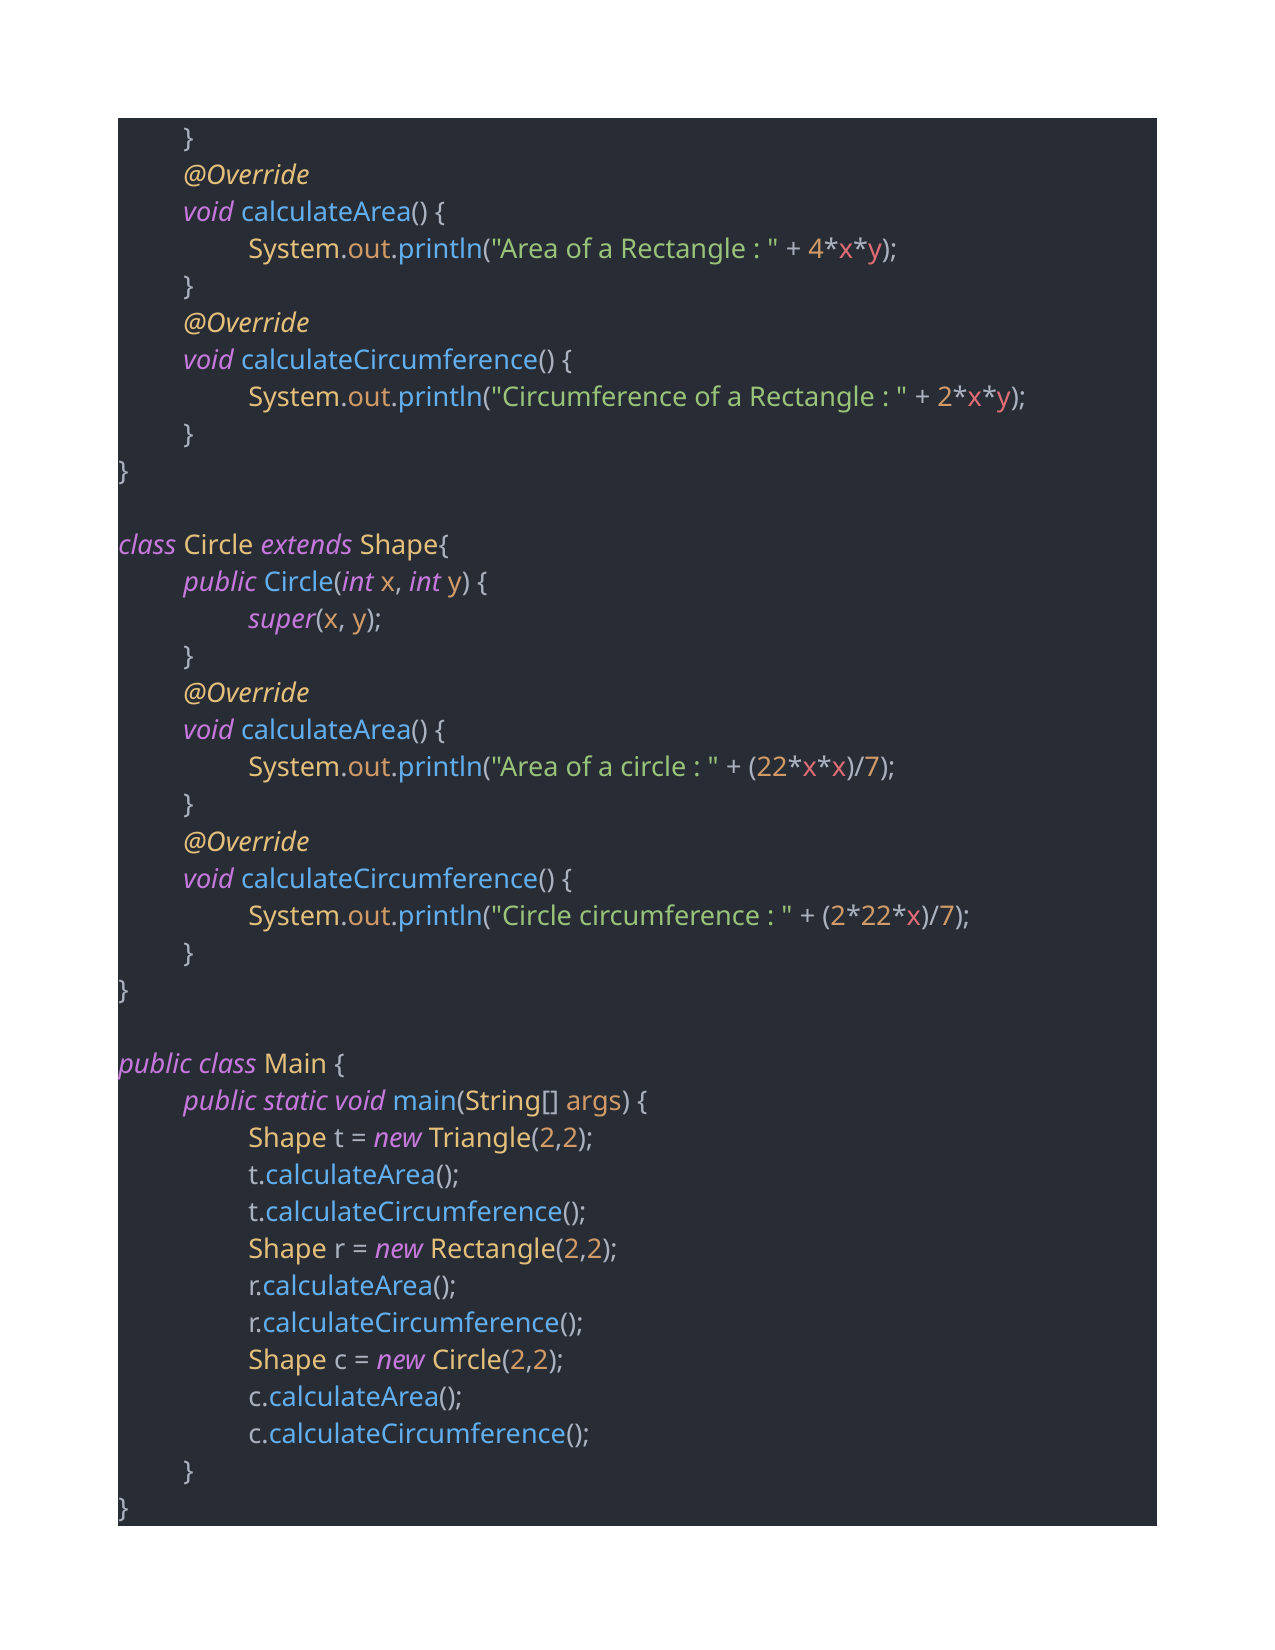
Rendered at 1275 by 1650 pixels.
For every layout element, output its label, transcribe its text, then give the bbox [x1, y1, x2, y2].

text } [118, 118, 1157, 155]
text class Circle extends Shape{ [118, 526, 1157, 562]
text r.calculateArea(); [118, 1266, 1157, 1303]
text } [118, 933, 1157, 970]
text Shape t = new Triangle(2,2); [118, 1118, 1157, 1155]
text @Override [118, 674, 1157, 711]
text } [118, 452, 1157, 489]
text super(x, y); [118, 599, 1157, 637]
text System.out.println("Area of a circle : " + (22*x*x)/7); [118, 748, 1157, 785]
text Shape c = new Circle(2,2); [118, 1341, 1157, 1378]
text @Override [118, 303, 1157, 341]
text System.out.println("Area of a Rectangle : " + 4*x*y); [118, 229, 1157, 266]
text r.calculateCircumference(); [118, 1303, 1157, 1341]
text @Override [118, 822, 1157, 859]
text c.calculateArea(); [118, 1378, 1157, 1415]
text void calculateArea() { [118, 192, 1157, 229]
text t.calculateCircumference(); [118, 1192, 1157, 1229]
text } [118, 637, 1157, 674]
text t.calculateArea(); [118, 1155, 1157, 1192]
text Shape r = new Rectangle(2,2); [118, 1229, 1157, 1266]
text @Override [118, 155, 1157, 192]
text System.out.println("Circumference of a Rectangle : " + 2*x*y); [118, 378, 1157, 415]
text public class Main { [118, 1044, 1157, 1081]
text } [118, 415, 1157, 452]
text System.out.println("Circle circumference : " + (2*22*x)/7); [118, 896, 1157, 933]
text } [118, 970, 1157, 1007]
text } [118, 785, 1157, 822]
text c.calculateCircumference(); [118, 1415, 1157, 1452]
text } [118, 1489, 1157, 1526]
text } [118, 266, 1157, 303]
text public Circle(int x, int y) { [118, 562, 1157, 599]
text } [118, 1452, 1157, 1489]
text void calculateCircumference() { [118, 859, 1157, 896]
text public static void main(String[] args) { [118, 1081, 1157, 1118]
text void calculateCircumference() { [118, 341, 1157, 378]
text void calculateArea() { [118, 711, 1157, 748]
